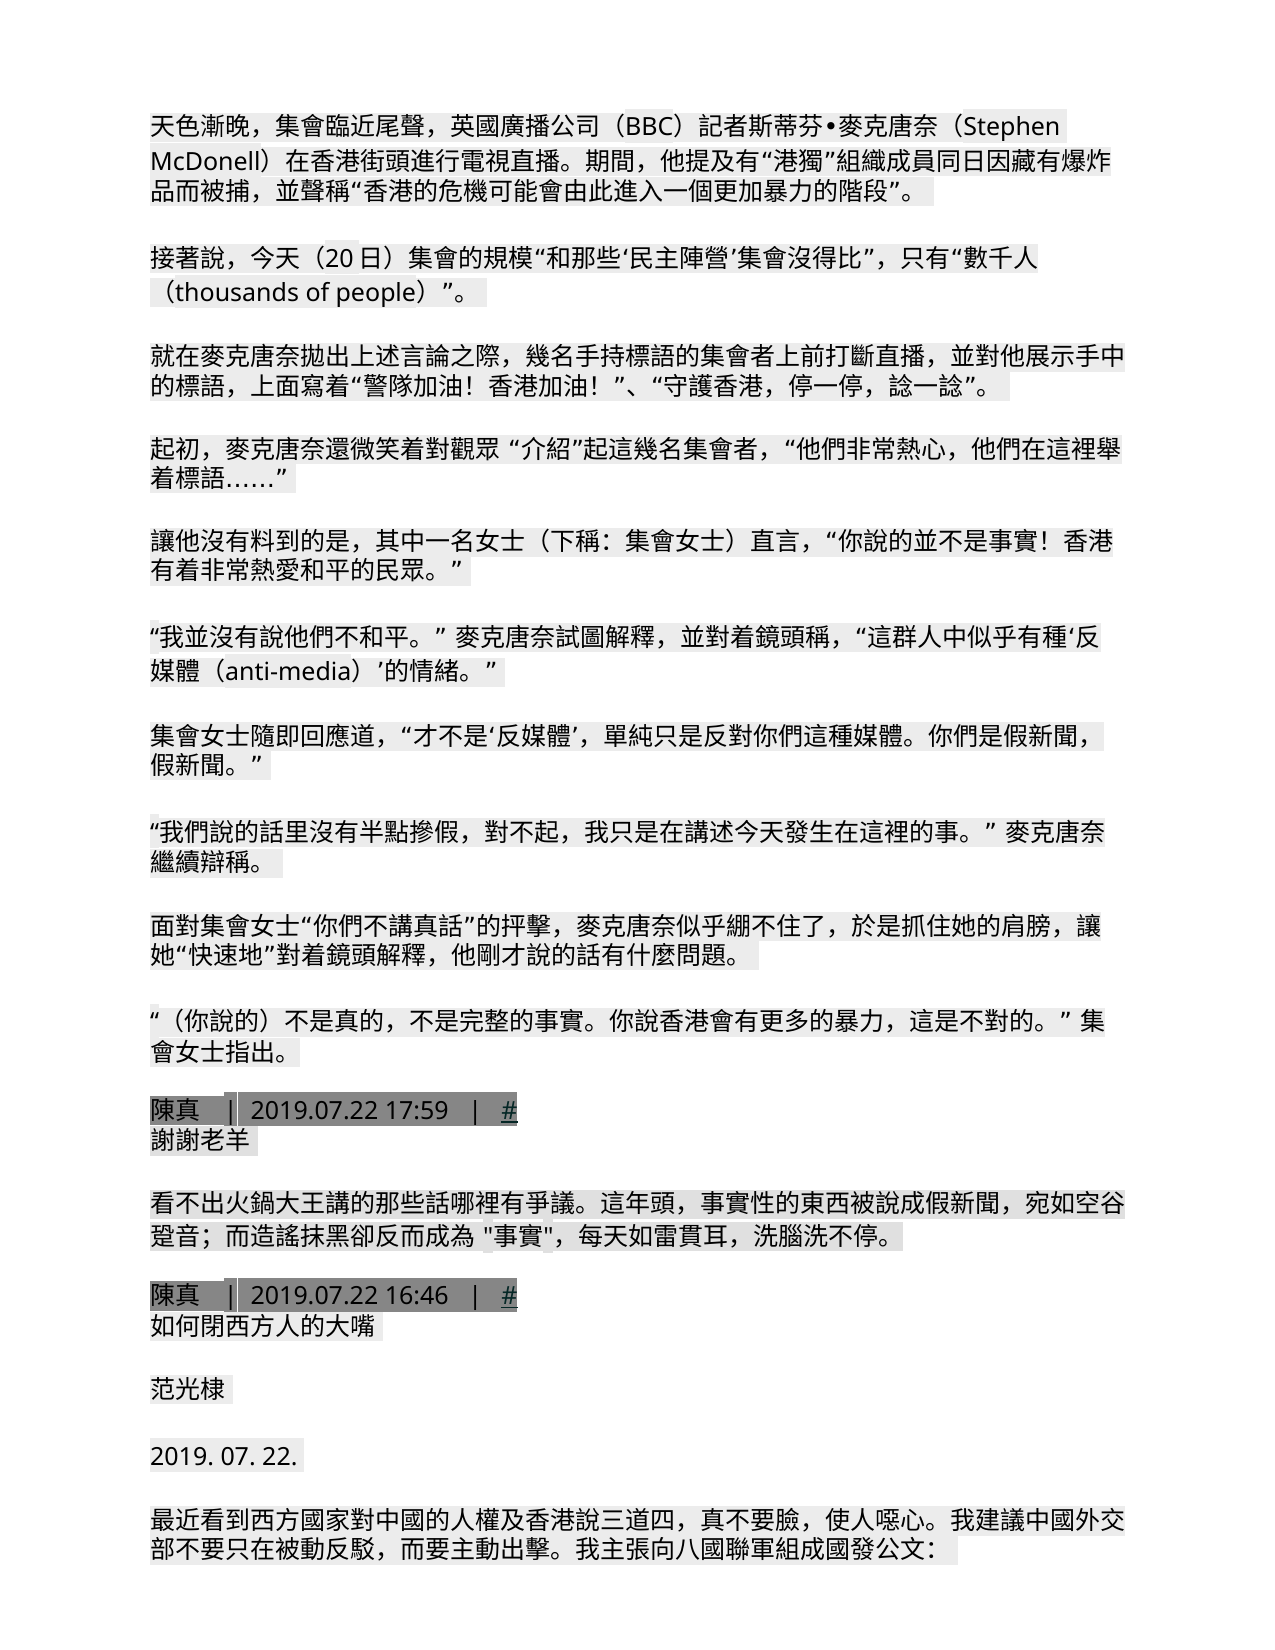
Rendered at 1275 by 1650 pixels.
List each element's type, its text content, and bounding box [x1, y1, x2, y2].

text 天色漸晚，集會臨近尾聲，英國廣播公司（BBC）記者斯蒂芬•麥克唐奈（Stephen McDonell）在香港街頭進行電視直播。期間，他提及有“港獨”組織成員同日因藏有爆炸品而被捕，並聲稱“香港的危機可能會由此進入一個更加暴力的階段”。 接著說，今天（20日）集會的規模“和那些‘民主陣營’集會沒得比”，只有“數千人（thousands of people）”。 就在麥克唐奈拋出上述言論之際，幾名手持標語的集會者上前打斷直播，並對他展示手中的標語，上面寫着“警隊加油！香港加油！”、“守護香港，停一停，諗一諗”。 起初，麥克唐奈還微笑着對觀眾 “介紹”起這幾名集會者，“他們非常熱心，他們在這裡舉着標語……” 讓他沒有料到的是，其中一名女士（下稱：集會女士）直言，“你說的並不是事實！香港有着非常熱愛和平的民眾。” “我並沒有說他們不和平。” 麥克唐奈試圖解釋，並對着鏡頭稱，“這群人中似乎有種‘反媒體（anti-media）’的情緒。” 集會女士隨即回應道，“才不是‘反媒體’，單純只是反對你們這種媒體。你們是假新聞，假新聞。” “我們說的話里沒有半點摻假，對不起，我只是在講述今天發生在這裡的事。” 麥克唐奈繼續辯稱。 面對集會女士“你們不講真話”的抨擊，麥克唐奈似乎綳不住了，於是抓住她的肩膀，讓她“快速地”對着鏡頭解釋，他剛才說的話有什麼問題。 “（你說的）不是真的，不是完整的事實。你說香港會有更多的暴力，這是不對的。” 集會女士指出。 [150, 75, 1125, 1067]
text 如何閉西方人的大嘴 范光棣 2019. 07. 22. 最近看到西方國家對中國的人權及香港說三道四，真不要臉，使人噁心。我建議中國外交部不要只在被動反駁，而要主動出擊。我主張向八國聯軍組成國發公文： [150, 1312, 1125, 1565]
text 陳真 | 2019.07.22 16:46 | # [150, 1278, 1125, 1312]
text 陳真 | 2019.07.22 17:59 | # [150, 1092, 1125, 1126]
text 謝謝老羊 看不出火鍋大王講的那些話哪裡有爭議。這年頭，事實性的東西被說成假新聞，宛如空谷跫音；而造謠抹黑卻反而成為 "事實"，每天如雷貫耳，洗腦洗不停。 [150, 1126, 1125, 1253]
